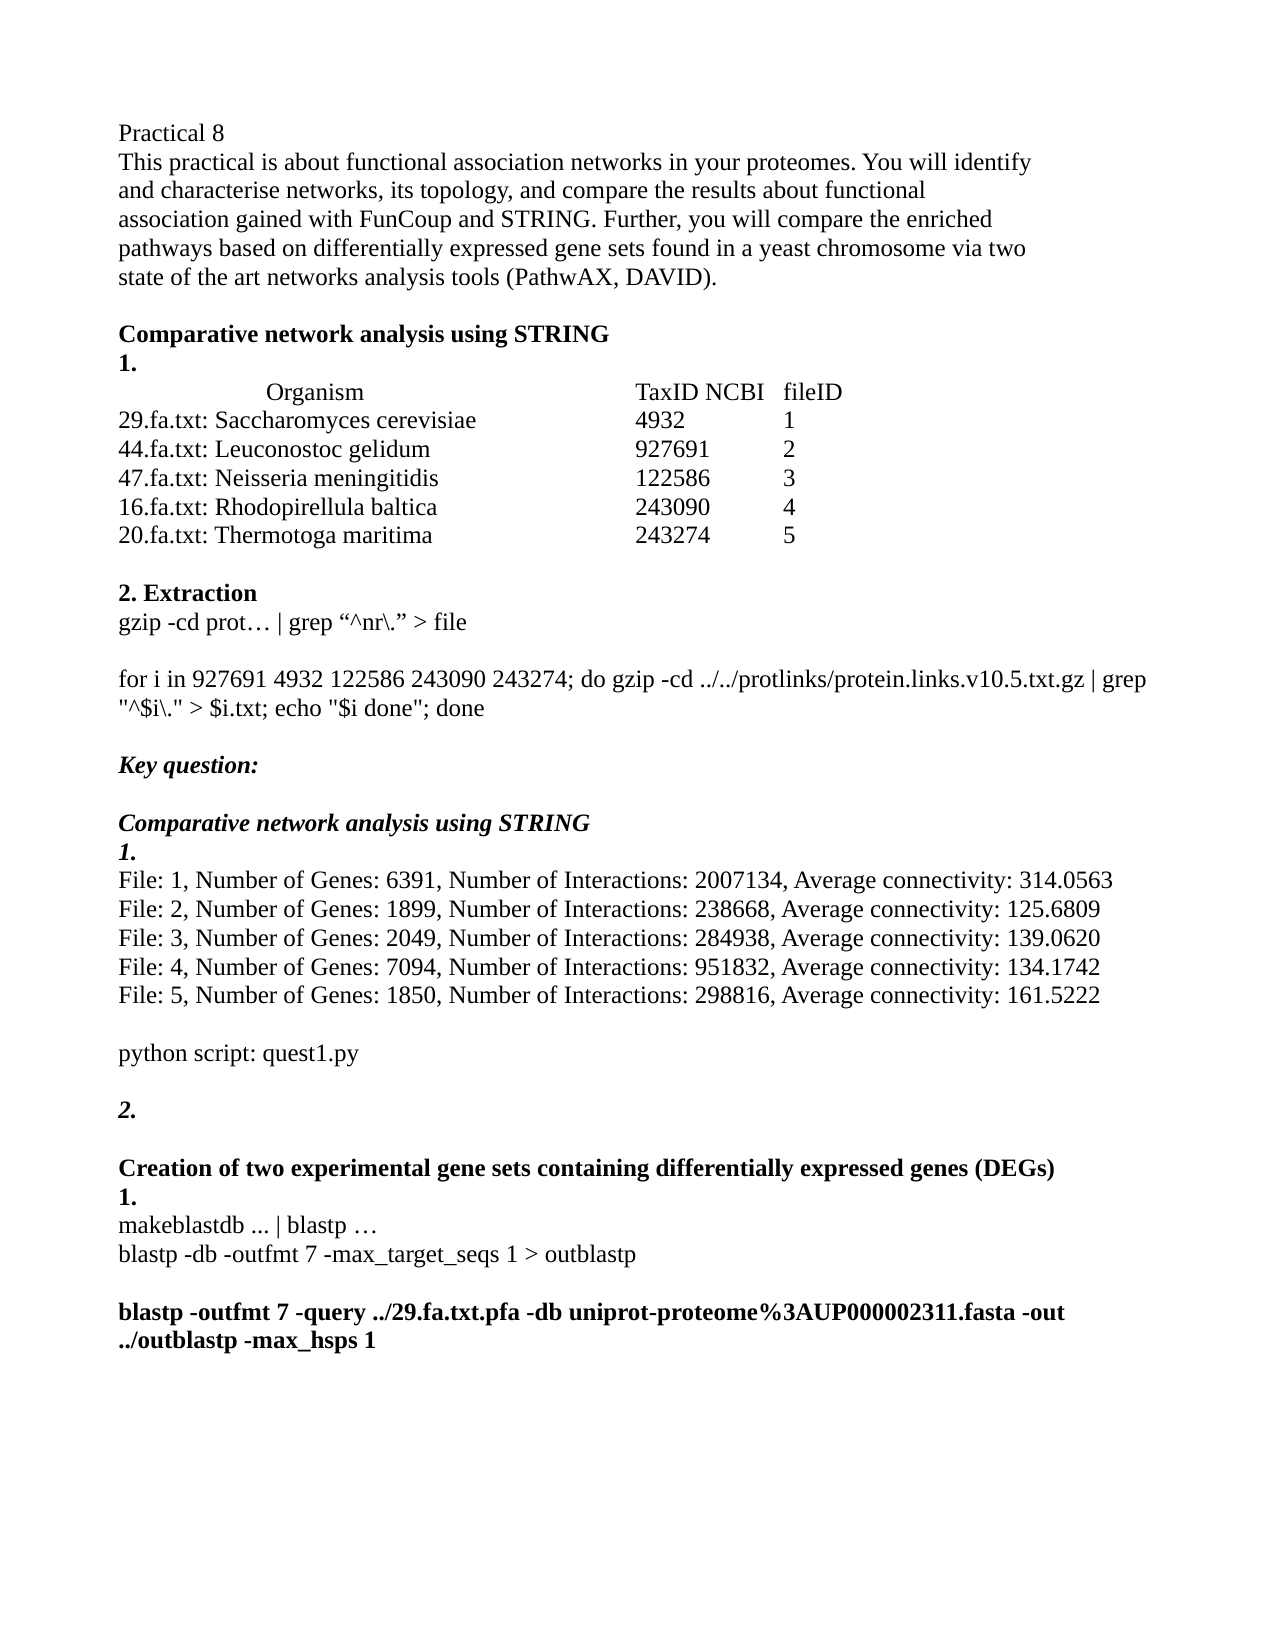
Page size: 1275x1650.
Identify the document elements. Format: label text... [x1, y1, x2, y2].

text Comparative network analysis using STRING [118, 319, 1157, 348]
text pathways based on differentially expressed gene sets found in a yeast chromosome via two [118, 233, 1157, 262]
text 1. [118, 1182, 1157, 1211]
text gzip -cd prot… | grep “^nr\.” > file [118, 607, 1157, 636]
text 1. [118, 348, 1157, 377]
text This practical is about functional association networks in your proteomes. You will identify [118, 147, 1157, 176]
text association gained with FunCoup and STRING. Further, you will compare the enriched [118, 204, 1157, 233]
text File: 5, Number of Genes: 1850, Number of Interactions: 298816, Average connectivity: 161.5222 [118, 981, 1157, 1009]
text blastp -outfmt 7 -query ../29.fa.txt.pfa -db uniprot-proteome%3AUP000002311.fasta -out ../outblastp -max_hsps 1 [118, 1297, 1157, 1354]
text 44.fa.txt: Leuconostoc gelidum 927691 2 [118, 434, 1157, 463]
text 47.fa.txt: Neisseria meningitidis 122586 3 [118, 463, 1157, 492]
text Organism TaxID NCBI fileID [118, 377, 1157, 406]
text Key question: [118, 751, 1157, 779]
text Creation of two experimental gene sets containing differentially expressed genes (DEGs) [118, 1153, 1157, 1182]
text for i in 927691 4932 122586 243090 243274; do gzip -cd ../../protlinks/protein.links.v10.5.txt.gz | grep "^$i\." > $i.txt; echo "$i done"; done [118, 664, 1157, 722]
text 16.fa.txt: Rhodopirellula baltica 243090 4 [118, 492, 1157, 521]
text 29.fa.txt: Saccharomyces cerevisiae 4932 1 [118, 406, 1157, 434]
text and characterise networks, its topology, and compare the results about functional [118, 176, 1157, 204]
text 20.fa.txt: Thermotoga maritima 243274 5 [118, 521, 1157, 549]
text File: 4, Number of Genes: 7094, Number of Interactions: 951832, Average connectivity: 134.1742 [118, 952, 1157, 981]
text python script: quest1.py [118, 1038, 1157, 1067]
text 2. [118, 1096, 1157, 1124]
text 2. Extraction [118, 578, 1157, 607]
text 1. [118, 837, 1157, 866]
text Comparative network analysis using STRING [118, 808, 1157, 837]
text state of the art networks analysis tools (PathwAX, DAVID). [118, 262, 1157, 291]
text blastp -db -outfmt 7 -max_target_seqs 1 > outblastp [118, 1239, 1157, 1268]
text Practical 8 [118, 118, 1157, 147]
text File: 3, Number of Genes: 2049, Number of Interactions: 284938, Average connectivity: 139.0620 [118, 923, 1157, 952]
text makeblastdb ... | blastp … [118, 1211, 1157, 1239]
text File: 1, Number of Genes: 6391, Number of Interactions: 2007134, Average connectivity: 314.0563 [118, 866, 1157, 894]
text File: 2, Number of Genes: 1899, Number of Interactions: 238668, Average connectivity: 125.6809 [118, 894, 1157, 923]
